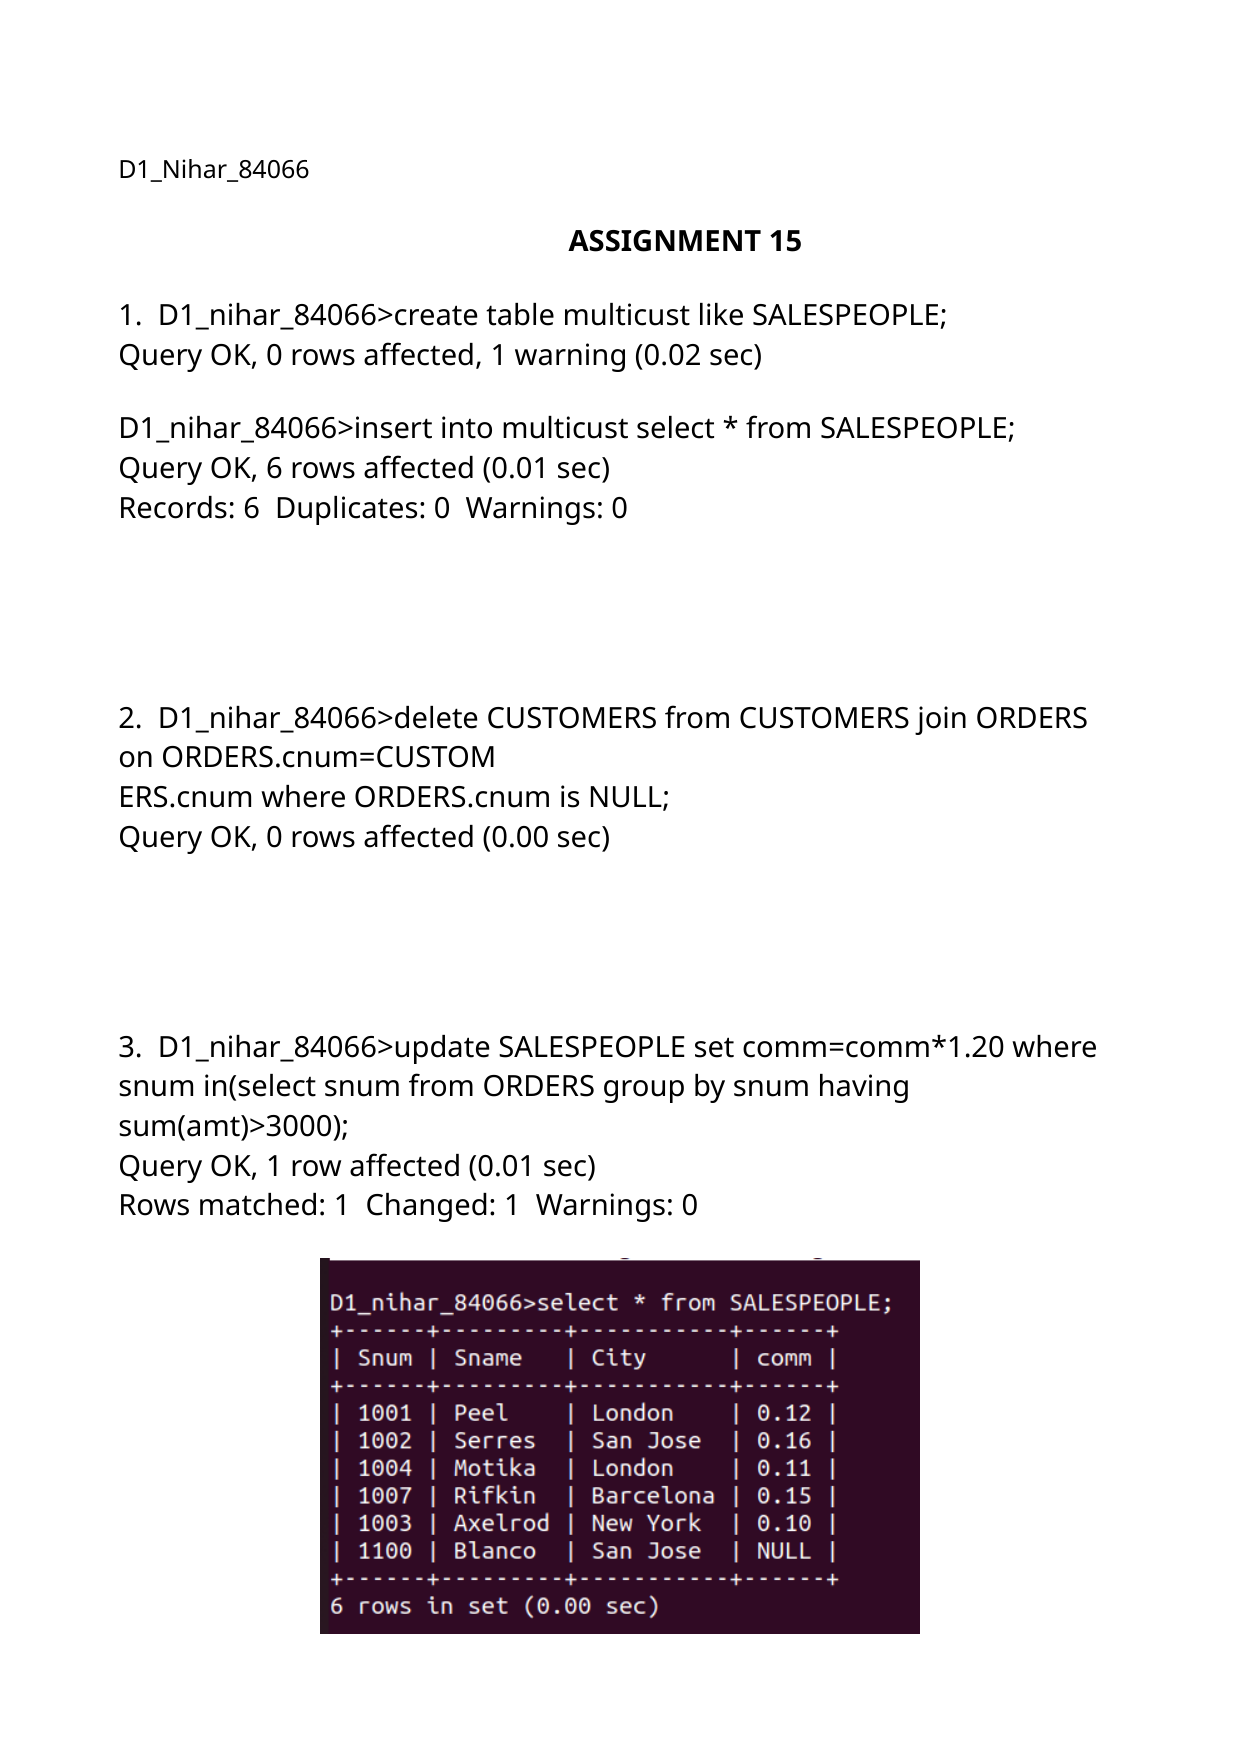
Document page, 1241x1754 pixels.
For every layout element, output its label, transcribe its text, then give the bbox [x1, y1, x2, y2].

text ASSIGNMENT 15 [118, 220, 1122, 260]
text Query OK, 1 row affected (0.01 sec) [118, 1145, 1122, 1185]
text 1. D1_nihar_84066>create table multicust like SALESPEOPLE; [118, 294, 1122, 334]
text Rows matched: 1 Changed: 1 Warnings: 0 [118, 1185, 1122, 1224]
text D1_nihar_84066>insert into multicust select * from SALESPEOPLE; [118, 407, 1122, 447]
text Query OK, 0 rows affected, 1 warning (0.02 sec) [118, 334, 1122, 373]
text D1_Nihar_84066 [118, 118, 1122, 186]
text 3. D1_nihar_84066>update SALESPEOPLE set comm=comm*1.20 where snum in(select snum from ORDERS group by snum having sum(amt)>3000); [118, 1026, 1122, 1145]
text Query OK, 0 rows affected (0.00 sec) [118, 816, 1122, 856]
text Records: 6 Duplicates: 0 Warnings: 0 [118, 487, 1122, 527]
text Query OK, 6 rows affected (0.01 sec) [118, 447, 1122, 487]
text 2. D1_nihar_84066>delete CUSTOMERS from CUSTOMERS join ORDERS on ORDERS.cnum=CUSTOM [118, 697, 1122, 776]
text ERS.cnum where ORDERS.cnum is NULL; [118, 776, 1122, 816]
picture [320, 1258, 920, 1634]
